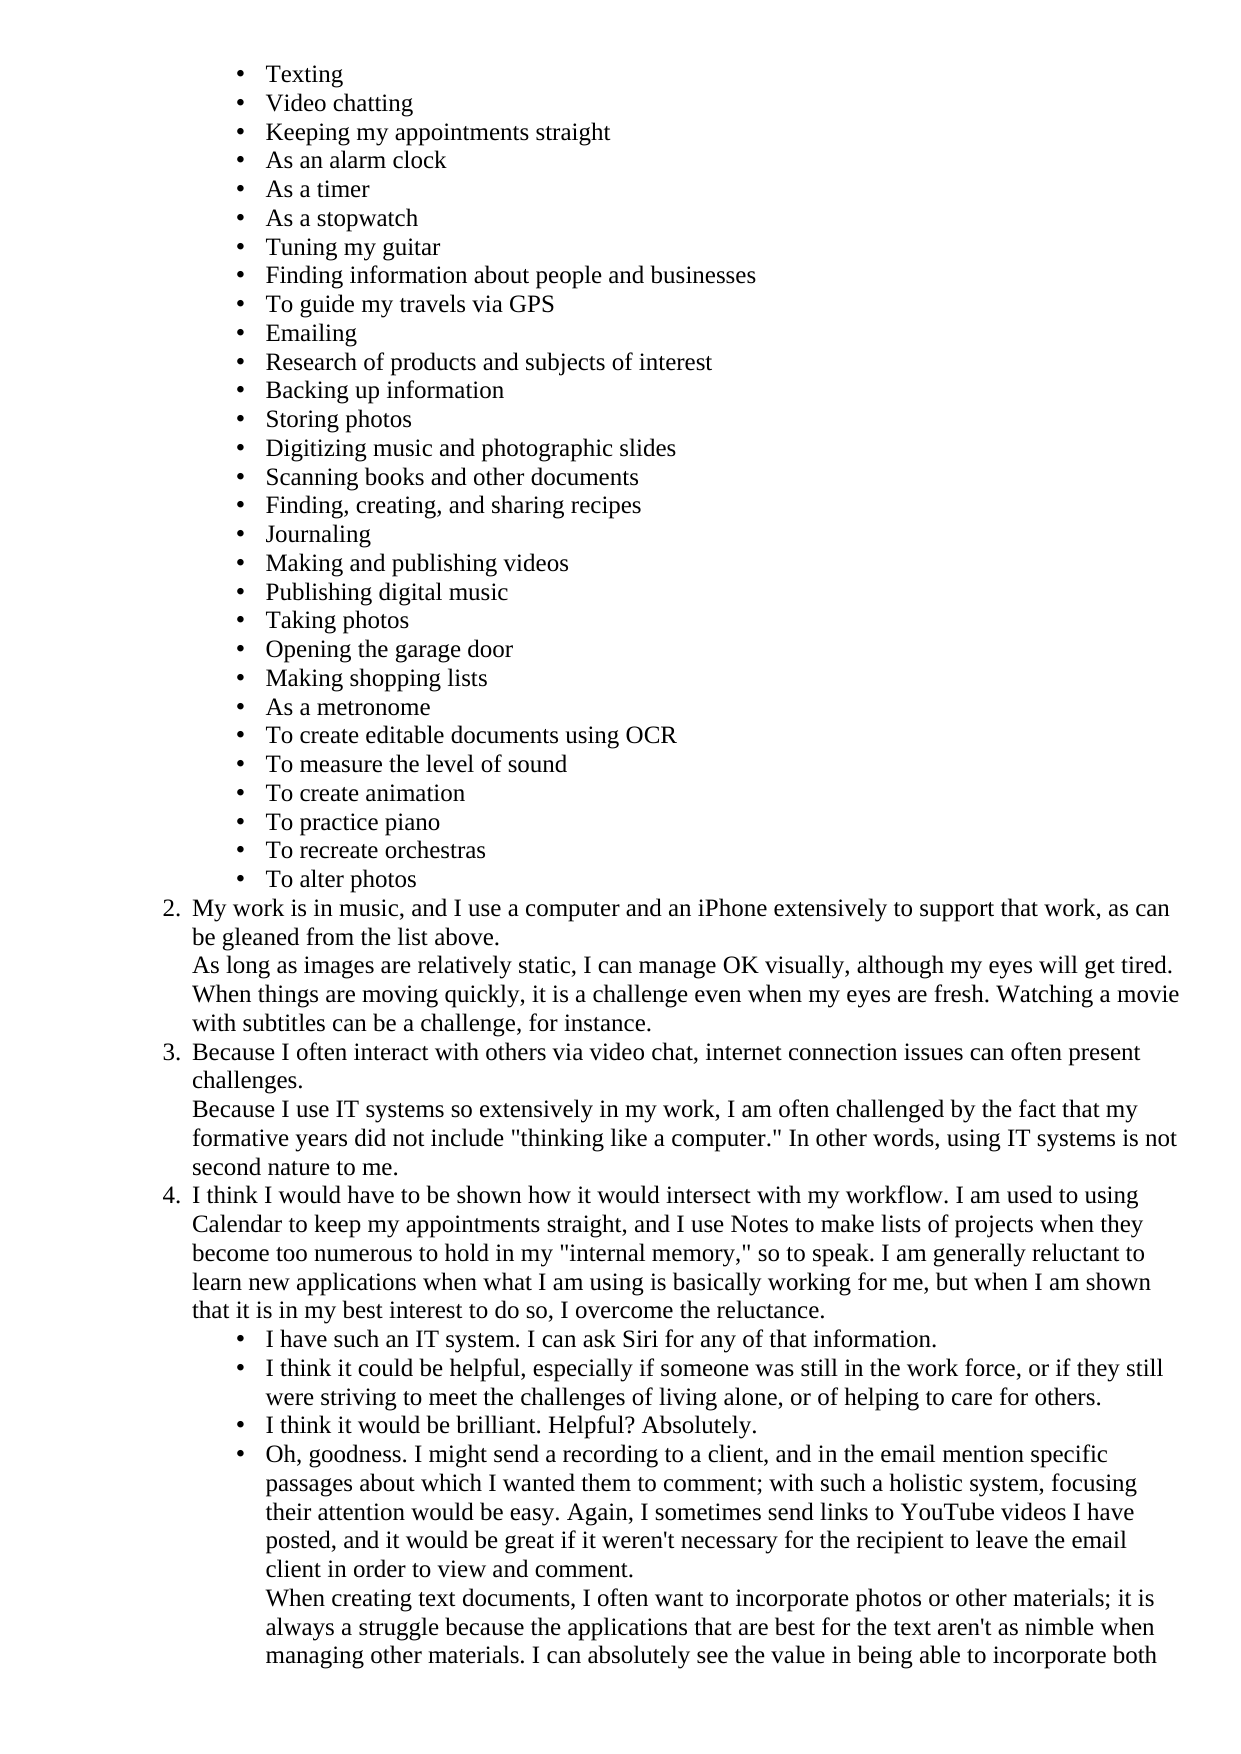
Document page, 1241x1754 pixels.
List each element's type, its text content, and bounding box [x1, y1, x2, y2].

list I have such an IT system. I can ask Siri for any of that information. [236, 1324, 1181, 1353]
list Storing photos [236, 404, 1181, 433]
list As a timer [236, 174, 1181, 203]
list Tuning my guitar [236, 232, 1181, 260]
list Backing up information [236, 375, 1181, 404]
list I think I would have to be shown how it would intersect with my workflow. I am used to using Calendar to keep my appointments straight, and I use Notes to make lists of projects when they become too numerous to hold in my "internal memory," so to speak. I am generally reluctant to learn new applications when what I am using is basically working for me, but when I am shown that it is in my best interest to do so, I overcome the reluctance. [162, 1180, 1181, 1324]
list As a metronome [236, 692, 1181, 720]
list I think it would be brilliant. Helpful? Absolutely. [236, 1410, 1181, 1439]
list My work is in music, and I use a computer and an iPhone extensively to support that work, as can be gleaned from the list above. As long as images are relatively static, I can manage OK visually, although my eyes will get tired. When things are moving quickly, it is a challenge even when my eyes are fresh. Watching a movie with subtitles can be a challenge, for instance. [162, 893, 1181, 1037]
list To guide my travels via GPS [236, 289, 1181, 318]
list As an alarm clock [236, 145, 1181, 174]
list To alter photos [236, 864, 1181, 893]
list Research of products and subjects of interest [236, 347, 1181, 375]
list As a stopwatch [236, 203, 1181, 232]
list To practice piano [236, 807, 1181, 835]
list Texting [236, 59, 1181, 88]
list Making shopping lists [236, 663, 1181, 692]
list Finding information about people and businesses [236, 260, 1181, 289]
list Because I often interact with others via video chat, internet connection issues can often present challenges. Because I use IT systems so extensively in my work, I am often challenged by the fact that my formative years did not include "thinking like a computer." In other words, using IT systems is not second nature to me. [162, 1037, 1181, 1180]
list To measure the level of sound [236, 749, 1181, 778]
list Emailing [236, 318, 1181, 347]
list Scanning books and other documents [236, 462, 1181, 490]
list Video chatting [236, 88, 1181, 117]
list Digitizing music and photographic slides [236, 433, 1181, 462]
list Keeping my appointments straight [236, 117, 1181, 145]
list To recreate orchestras [236, 835, 1181, 864]
list Journaling [236, 519, 1181, 548]
list Publishing digital music [236, 577, 1181, 605]
list I think it could be helpful, especially if someone was still in the work force, or if they still were striving to meet the challenges of living alone, or of helping to care for others. [236, 1353, 1181, 1410]
list Oh, goodness. I might send a recording to a client, and in the email mention specific passages about which I wanted them to comment; with such a holistic system, focusing their attention would be easy. Again, I sometimes send links to YouTube videos I have posted, and it would be great if it weren't necessary for the recipient to leave the email client in order to view and comment. When creating text documents, I often want to incorporate photos or other materials; it is always a struggle because the applications that are best for the text aren't as nimble when managing other materials. I can absolutely see the value in being able to incorporate both [236, 1439, 1181, 1669]
list Opening the garage door [236, 634, 1181, 663]
list Taking photos [236, 605, 1181, 634]
list To create animation [236, 778, 1181, 807]
list To create editable documents using OCR [236, 720, 1181, 749]
list Finding, creating, and sharing recipes [236, 490, 1181, 519]
list Making and publishing videos [236, 548, 1181, 577]
